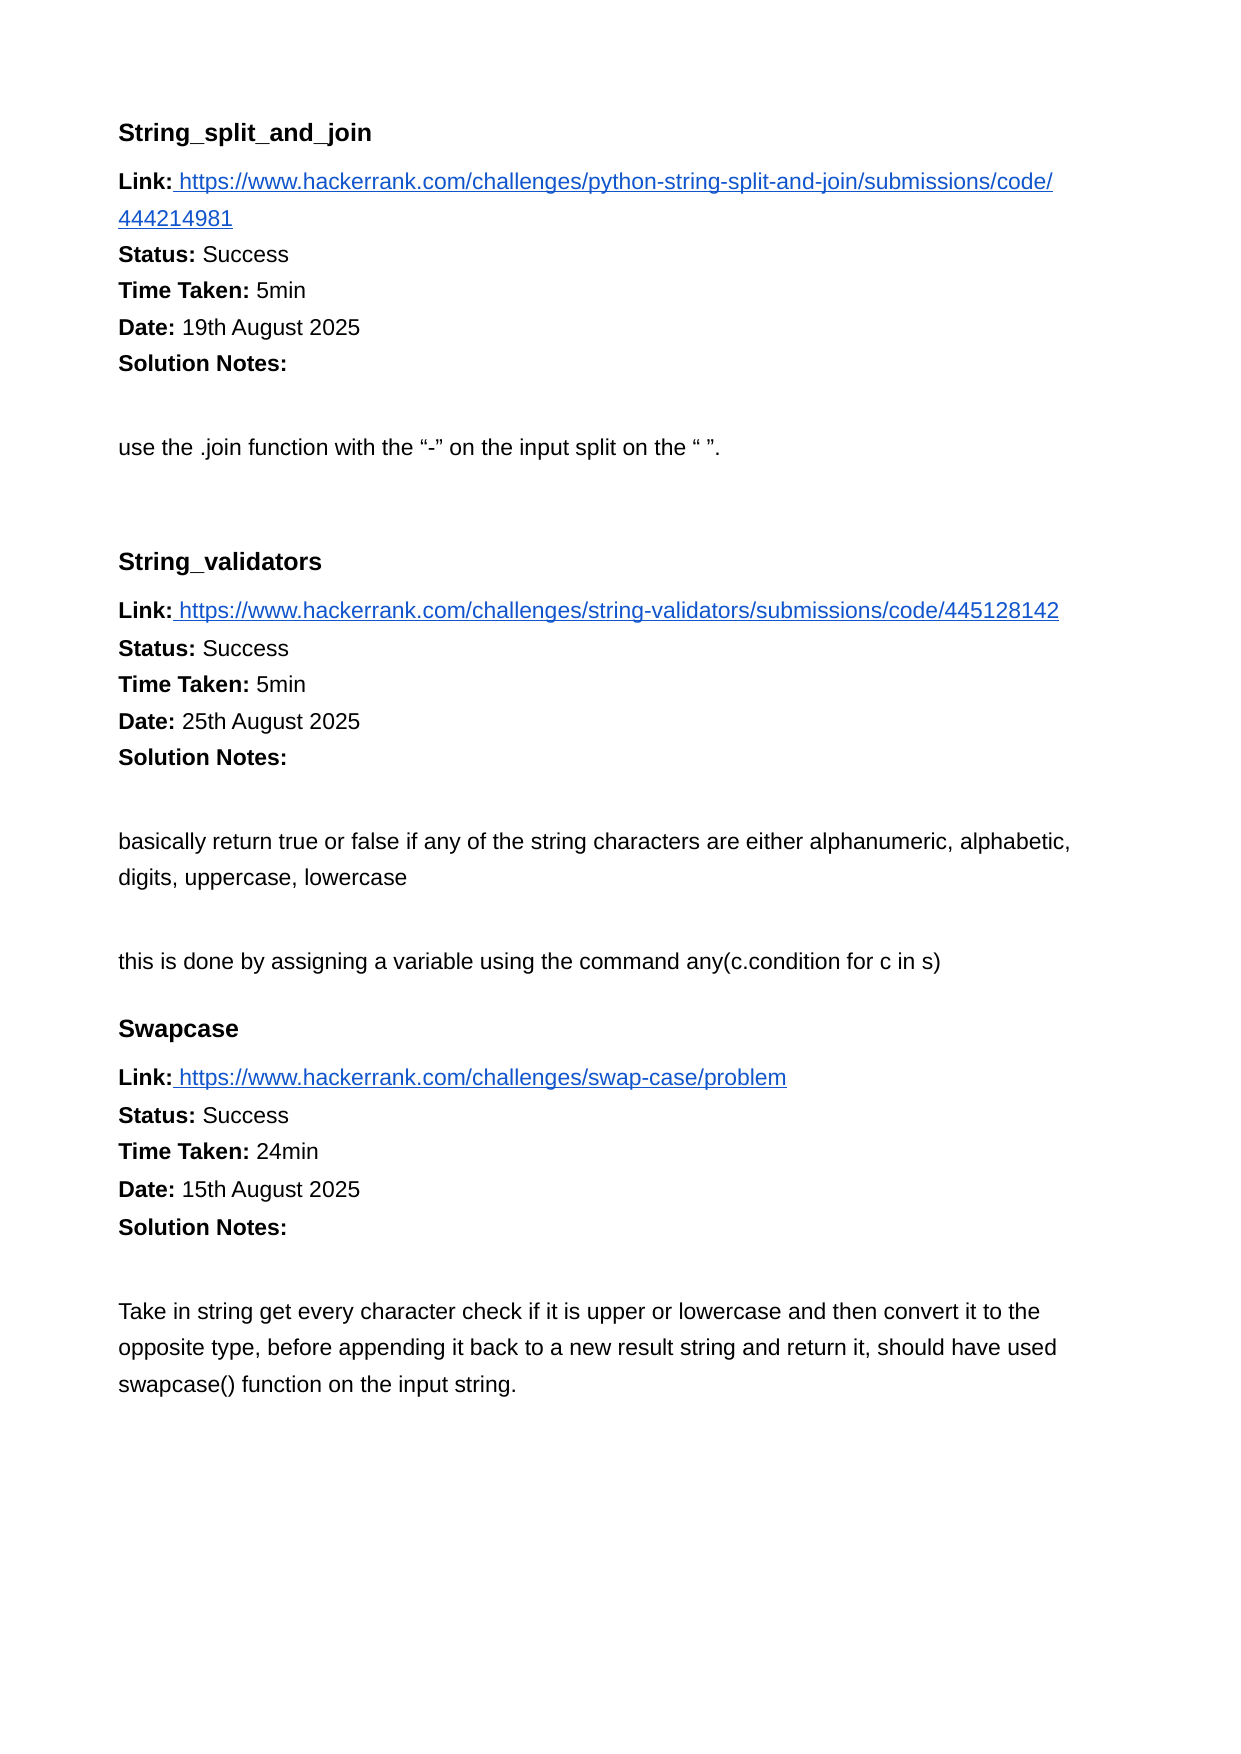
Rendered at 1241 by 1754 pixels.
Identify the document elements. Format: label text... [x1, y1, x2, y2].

text Link: https://www.hackerrank.com/challenges/string-validators/submissions/code/445128142 [118, 595, 1122, 624]
text Take in string get every character check if it is upper or lowercase and then convert it to the opposite type, before appending it back to a new result string and return it, should have used swapcase() function on the input string. [118, 1298, 1122, 1397]
text basically return true or false if any of the string characters are either alphanumeric, alphabetic, digits, uppercase, lowercase [118, 828, 1122, 891]
subtitle String_validators [118, 547, 1122, 576]
text Status: Success [118, 635, 1122, 661]
text Solution Notes: [118, 1214, 1122, 1240]
text Date: 25th August 2025 [118, 708, 1122, 734]
text Date: 19th August 2025 [118, 314, 1122, 340]
text Time Taken: 5min [118, 277, 1122, 304]
text Date: 15th August 2025 [118, 1174, 1122, 1203]
text Link: https://www.hackerrank.com/challenges/python-string-split-and-join/submissions/code/444214981 [118, 166, 1122, 231]
text Status: Success [118, 1102, 1122, 1128]
subtitle Swapcase [118, 1014, 1122, 1043]
text Time Taken: 24min [118, 1138, 1122, 1164]
text Solution Notes: [118, 744, 1122, 770]
text Solution Notes: [118, 350, 1122, 377]
text this is done by assigning a variable using the command any(c.condition for c in s) [118, 948, 1122, 975]
text Link: https://www.hackerrank.com/challenges/swap-case/problem [118, 1062, 1122, 1091]
text use the .join function with the “-” on the input split on the “ ”. [118, 434, 1122, 461]
text Time Taken: 5min [118, 671, 1122, 698]
subtitle String_split_and_join [118, 118, 1122, 147]
text Status: Success [118, 241, 1122, 267]
